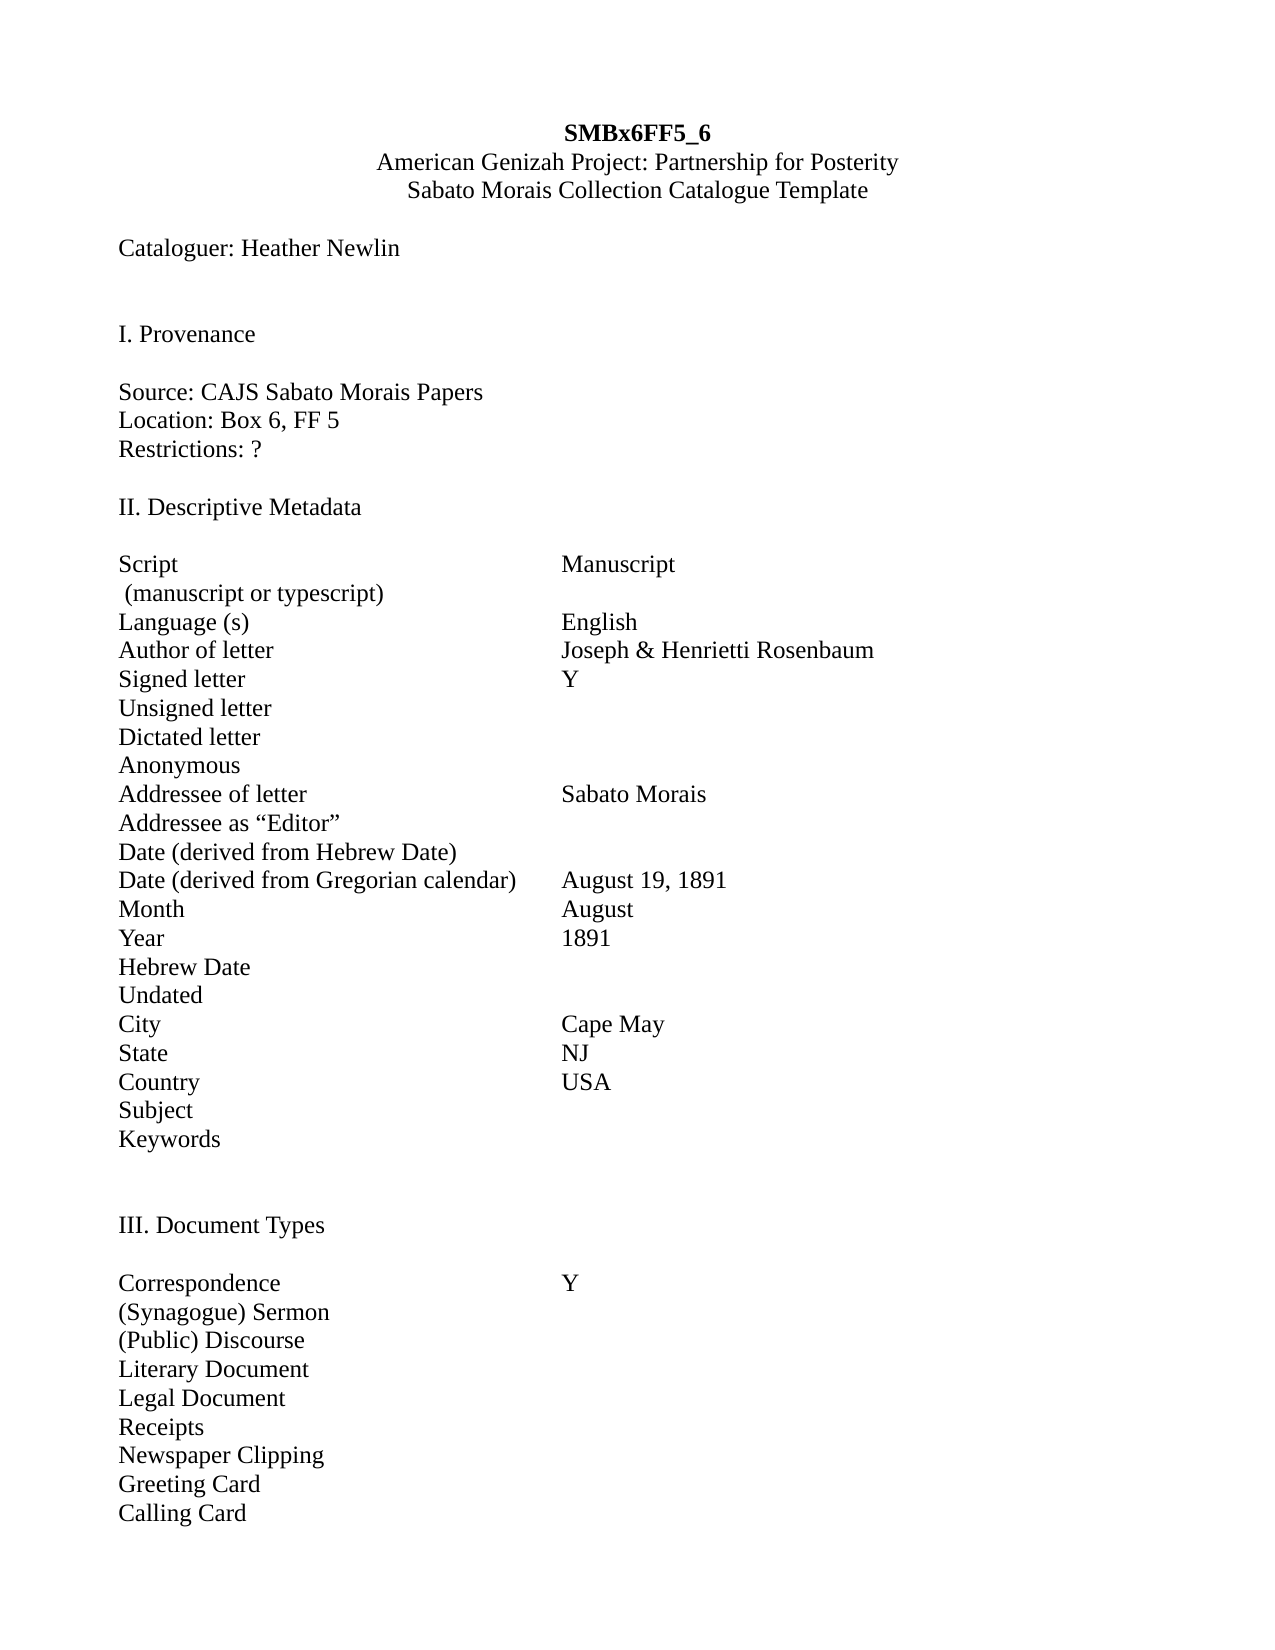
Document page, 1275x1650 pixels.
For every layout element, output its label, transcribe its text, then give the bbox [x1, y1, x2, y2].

text (Synagogue) Sermon [118, 1297, 1157, 1326]
text Addressee of letter Sabato Morais [118, 779, 1157, 808]
text Greeting Card [118, 1469, 1157, 1498]
text Location: Box 6, FF 5 [118, 406, 1157, 434]
text Literary Document [118, 1354, 1157, 1383]
text Legal Document [118, 1383, 1157, 1412]
text Cataloguer: Heather Newlin [118, 233, 1157, 262]
text American Genizah Project: Partnership for Posterity [118, 147, 1157, 176]
text II. Descriptive Metadata [118, 492, 1157, 521]
text Keywords [118, 1124, 1157, 1153]
text Date (derived from Hebrew Date) [118, 837, 1157, 866]
text Receipts [118, 1412, 1157, 1441]
text Date (derived from Gregorian calendar) August 19, 1891 [118, 866, 1157, 894]
text Subject [118, 1096, 1157, 1124]
text Calling Card [118, 1498, 1157, 1527]
text Signed letter Y [118, 664, 1157, 693]
text State NJ [118, 1038, 1157, 1067]
text Undated [118, 981, 1157, 1009]
text Hebrew Date [118, 952, 1157, 981]
text Dictated letter [118, 722, 1157, 751]
text Addressee as “Editor” [118, 808, 1157, 837]
text Month August [118, 894, 1157, 923]
text Anonymous [118, 751, 1157, 779]
text Sabato Morais Collection Catalogue Template [118, 176, 1157, 204]
text SMBx6FF5_6 [118, 118, 1157, 147]
text (Public) Discourse [118, 1326, 1157, 1354]
text Year 1891 [118, 923, 1157, 952]
text III. Document Types [118, 1211, 1157, 1239]
text City Cape May [118, 1009, 1157, 1038]
text Newspaper Clipping [118, 1441, 1157, 1469]
text Restrictions: ? [118, 434, 1157, 463]
text I. Provenance [118, 319, 1157, 348]
text Source: CAJS Sabato Morais Papers [118, 377, 1157, 406]
text (manuscript or typescript) [118, 578, 1157, 607]
text Script Manuscript [118, 549, 1157, 578]
text Language (s) English [118, 607, 1157, 636]
text Correspondence Y [118, 1268, 1157, 1297]
text Country USA [118, 1067, 1157, 1096]
text Author of letter Joseph & Henrietti Rosenbaum [118, 636, 1157, 664]
text Unsigned letter [118, 693, 1157, 722]
